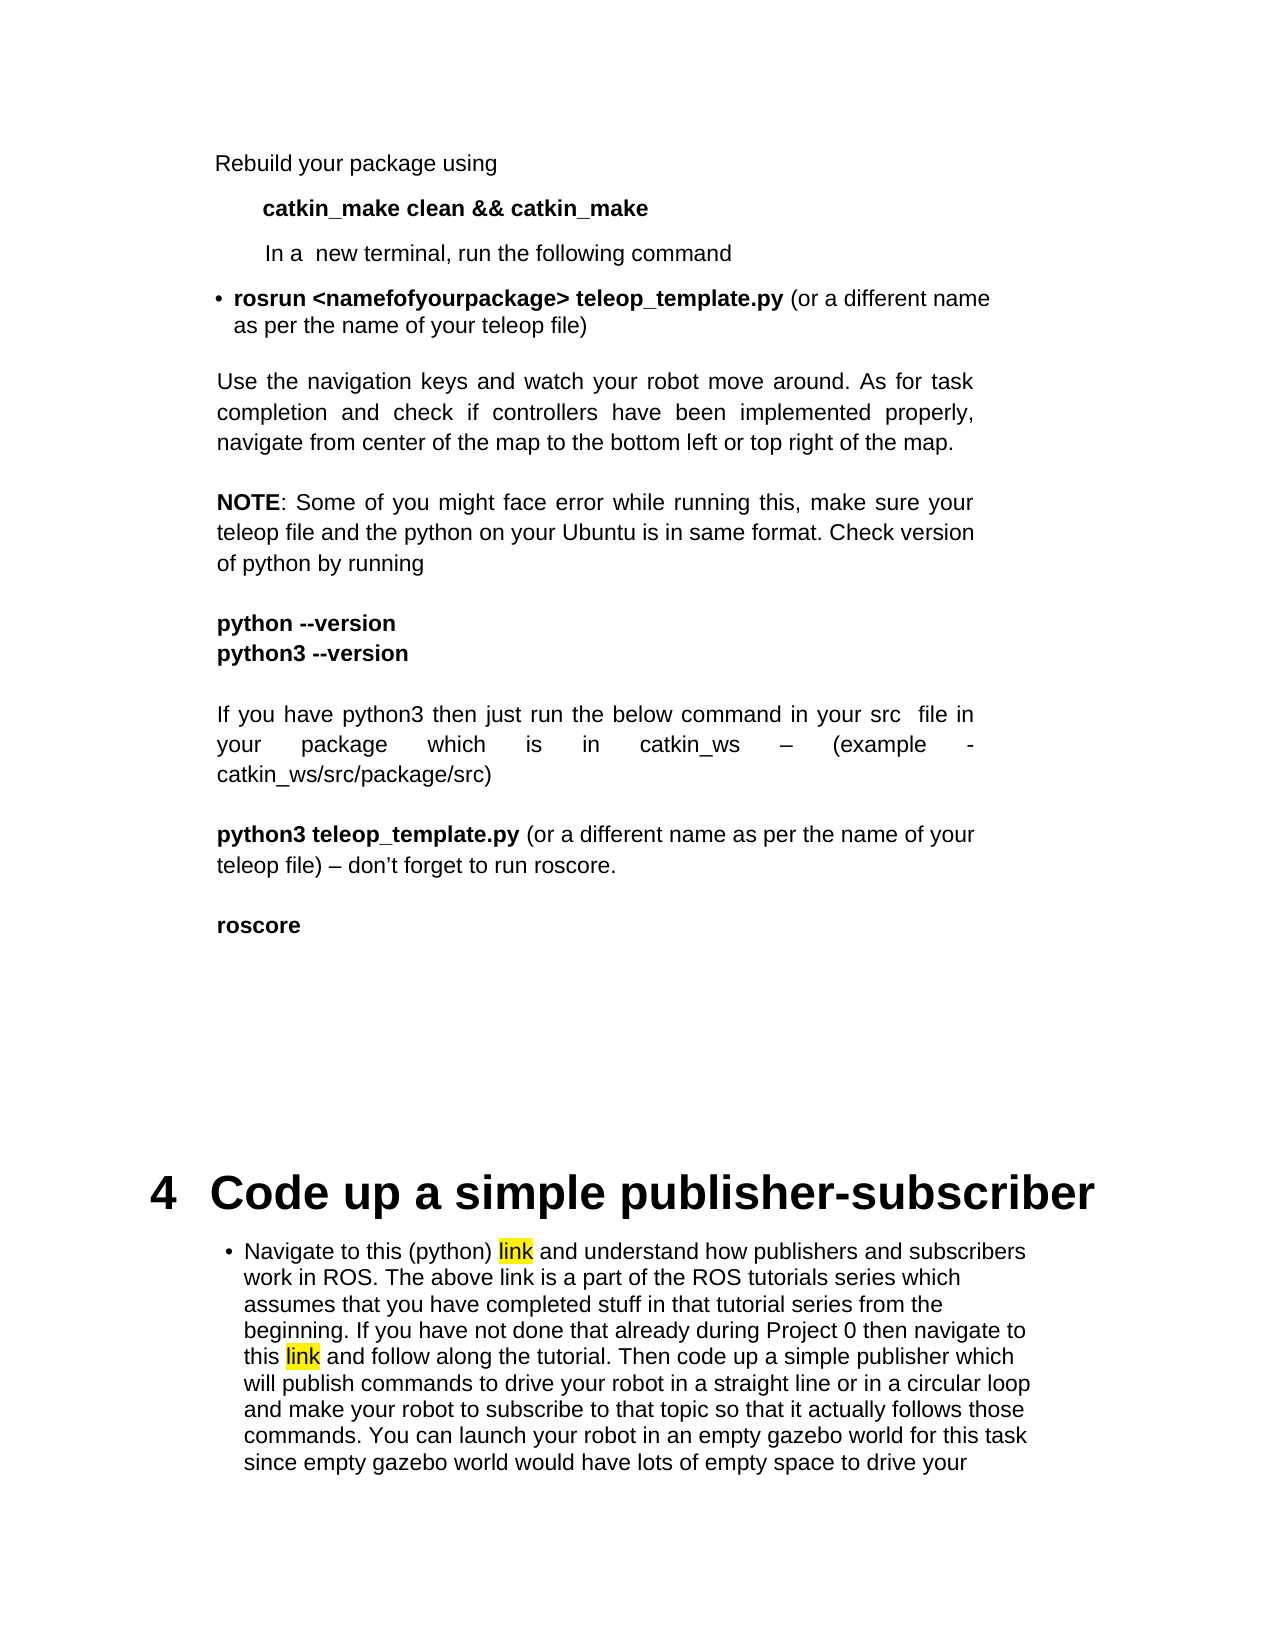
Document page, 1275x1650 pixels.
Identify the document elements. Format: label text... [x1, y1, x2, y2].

text If you have python3 then just run the below command in your src file in your package which is in catkin_ws – (example - catkin_ws/src/package/src) [217, 701, 975, 787]
text Use the navigation keys and watch your robot move around. As for task completion and check if controllers have been implemented properly, navigate from center of the map to the bottom left or top right of the map. [217, 368, 975, 455]
text python --version [217, 610, 975, 636]
text • rosrun <namefofyourpackage> teleop_template.py (or a different name as per the name of your teleop file) [214, 285, 1004, 338]
subtitle 4 Code up a simple publisher-subscriber [150, 1164, 1125, 1219]
text • Navigate to this (python) link and understand how publishers and subscribers work in ROS. The above link is a part of the ROS tutorials series which assumes that you have completed stuff in that tutorial series from the beginning. If you have not done that already during Project 0 then navigate to this link and follow along the tutorial. Then code up a simple publisher which will publish commands to drive your robot in a straight line or in a circular loop and make your robot to subscribe to that topic so that it actually follows those commands. You can launch your robot in an empty gazebo world for this task since empty gazebo world would have lots of empty space to drive your [225, 1238, 1031, 1475]
text catkin_make clean && catkin_make [262, 195, 975, 221]
text In a new terminal, run the following command [264, 240, 1004, 267]
text Rebuild your package using [214, 150, 1004, 176]
text python3 --version [217, 640, 975, 666]
text NOTE: Some of you might face error while running this, make sure your teleop file and the python on your Ubuntu is in same format. Check version of python by running [217, 489, 975, 576]
text roscore [217, 912, 975, 938]
text python3 teleop_template.py (or a different name as per the name of your teleop file) – don’t forget to run roscore. [217, 821, 975, 878]
